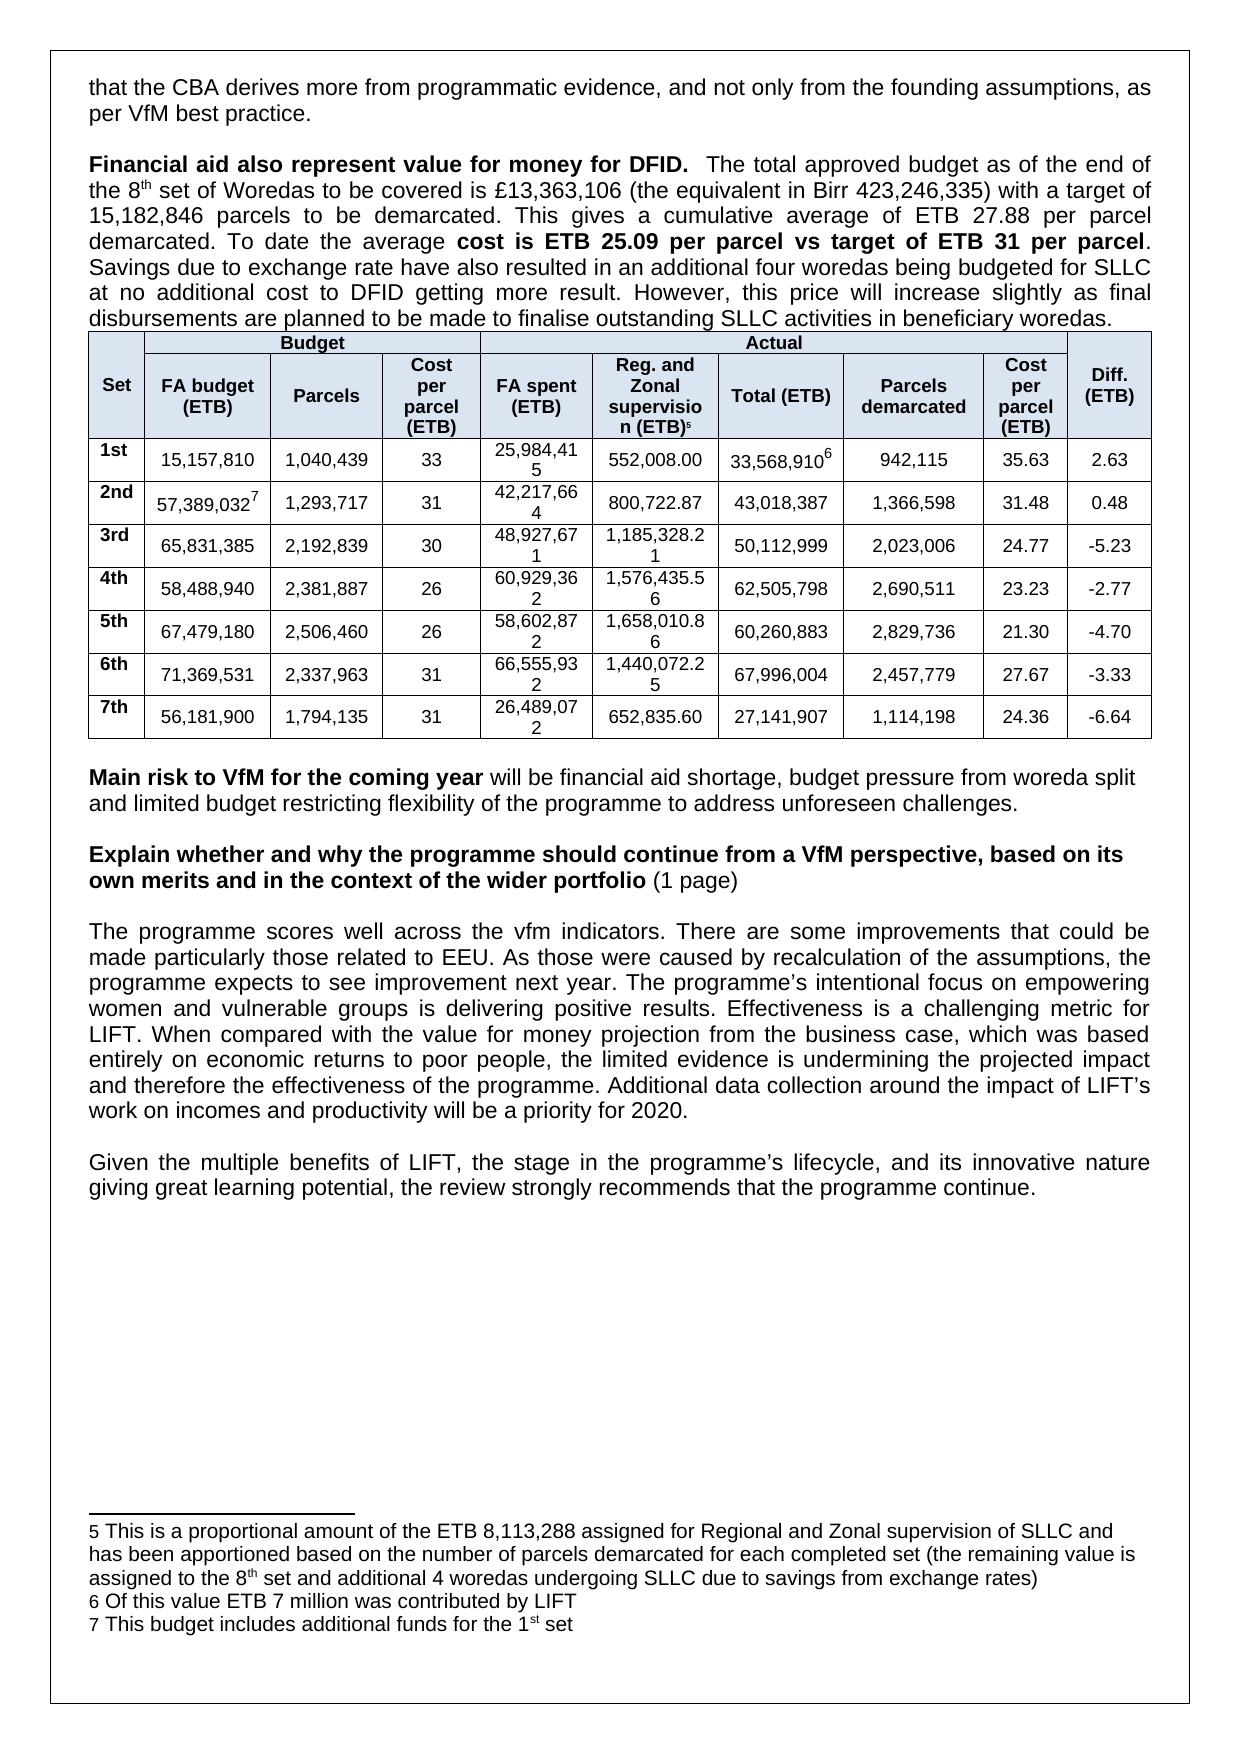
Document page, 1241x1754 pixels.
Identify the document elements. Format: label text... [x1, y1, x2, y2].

text Financial aid also represent value for money for DFID. The total approved budget as of the end of the 8th set of Woredas to be covered is £13,363,106 (the equivalent in Birr 423,246,335) with a target of 15,182,846 parcels to be demarcated. This gives a cumulative average of ETB 27.88 per parcel demarcated. To date the average cost is ETB 25.09 per parcel vs target of ETB 31 per parcel. Savings due to exchange rate have also resulted in an additional four woredas being budgeted for SLLC at no additional cost to DFID getting more result. However, this price will increase slightly as final disbursements are planned to be made to finalise outstanding SLLC activities in beneficiary woredas. [89, 152, 1152, 331]
table_cell FA budget (ETB) [145, 354, 270, 438]
table_cell 24.77 [984, 525, 1067, 567]
table_cell 33,568,910 [719, 439, 843, 481]
table_cell 1st [89, 439, 144, 481]
table_cell 2,690,511 [844, 568, 983, 609]
table_header Set [89, 332, 144, 438]
table_header Budget [145, 332, 480, 353]
table_cell 71,369,531 [145, 654, 270, 695]
table_cell 27.67 [984, 654, 1067, 695]
table_cell Cost per parcel (ETB) [383, 354, 480, 438]
text that the CBA derives more from programmatic evidence, and not only from the founding assumptions, as per VfM best practice. [89, 75, 1152, 126]
table_cell 1,293,717 [271, 482, 382, 524]
table_cell 6th [89, 654, 144, 695]
table_cell 7th [89, 696, 144, 738]
table_cell 2,337,963 [271, 654, 382, 695]
table_cell 2.63 [1068, 439, 1151, 481]
table_cell 30 [383, 525, 480, 567]
table_cell 26 [383, 611, 480, 652]
table_cell 60,929,362 [481, 568, 592, 609]
table_cell 1,794,135 [271, 696, 382, 738]
table_cell 1,114,198 [844, 696, 983, 738]
table_cell 1,658,010.86 [593, 611, 718, 652]
table_cell 2nd [89, 482, 144, 524]
table_cell -3.33 [1068, 654, 1151, 695]
table_cell 1,440,072.25 [593, 654, 718, 695]
table_cell 26,489,072 [481, 696, 592, 738]
table_cell -6.64 [1068, 696, 1151, 738]
table_cell 1,040,439 [271, 439, 382, 481]
table_cell 31 [383, 482, 480, 524]
table_cell 2,506,460 [271, 611, 382, 652]
table_cell 65,831,385 [145, 525, 270, 567]
text The programme scores well across the vfm indicators. There are some improvements that could be made particularly those related to EEU. As those were caused by recalculation of the assumptions, the programme expects to see improvement next year. The programme’s intentional focus on empowering women and vulnerable groups is delivering positive results. Effectiveness is a challenging metric for LIFT. When compared with the value for money projection from the business case, which was based entirely on economic returns to poor people, the limited evidence is undermining the projected impact and therefore the effectiveness of the programme. Additional data collection around the impact of LIFT’s work on incomes and productivity will be a priority for 2020. [89, 919, 1152, 1124]
table_cell 2,192,839 [271, 525, 382, 567]
table_cell 58,602,872 [481, 611, 592, 652]
table_cell Total (ETB) [719, 354, 843, 438]
table_cell 42,217,664 [481, 482, 592, 524]
table_cell 43,018,387 [719, 482, 843, 524]
table_cell 1,185,328.21 [593, 525, 718, 567]
table_cell 62,505,798 [719, 568, 843, 609]
table_cell 67,479,180 [145, 611, 270, 652]
table_cell 58,488,940 [145, 568, 270, 609]
table_cell 652,835.60 [593, 696, 718, 738]
table_cell 4th [89, 568, 144, 609]
table_cell Parcels demarcated [844, 354, 983, 438]
table_cell 1,366,598 [844, 482, 983, 524]
table_cell 31 [383, 654, 480, 695]
table_cell 31 [383, 696, 480, 738]
text Given the multiple benefits of LIFT, the stage in the programme’s lifecycle, and its innovative nature giving great learning potential, the review strongly recommends that the programme continue. [89, 1149, 1152, 1201]
table_cell 56,181,900 [145, 696, 270, 738]
table_cell 2,457,779 [844, 654, 983, 695]
table_cell 48,927,671 [481, 525, 592, 567]
text Main risk to VfM for the coming year will be financial aid shortage, budget pressure from woreda split and limited budget restricting flexibility of the programme to address unforeseen challenges. [89, 765, 1152, 816]
table_cell 942,115 [844, 439, 983, 481]
table_cell -4.70 [1068, 611, 1151, 652]
table_cell 23.23 [984, 568, 1067, 609]
table_cell 2,829,736 [844, 611, 983, 652]
table_cell 33 [383, 439, 480, 481]
table_cell FA spent (ETB) [481, 354, 592, 438]
table_header Actual [481, 332, 1067, 353]
table_cell Cost per parcel (ETB) [984, 354, 1067, 438]
table_header Diff. (ETB) [1068, 332, 1151, 438]
table_cell 57,389,032 [145, 482, 270, 524]
table_cell 21.30 [984, 611, 1067, 652]
table_cell 2,023,006 [844, 525, 983, 567]
table_cell Parcels [271, 354, 382, 438]
table_cell 27,141,907 [719, 696, 843, 738]
table_cell 67,996,004 [719, 654, 843, 695]
table_cell 25,984,415 [481, 439, 592, 481]
table_cell 3rd [89, 525, 144, 567]
table_cell 50,112,999 [719, 525, 843, 567]
table_cell 800,722.87 [593, 482, 718, 524]
text Explain whether and why the programme should continue from a VfM perspective, based on its own merits and in the context of the wider portfolio (1 page) [89, 842, 1152, 893]
table_cell 552,008.00 [593, 439, 718, 481]
table_cell 66,555,932 [481, 654, 592, 695]
table_cell -5.23 [1068, 525, 1151, 567]
table_cell 2,381,887 [271, 568, 382, 609]
table_cell 26 [383, 568, 480, 609]
table_cell Reg. and Zonal supervision (ETB) [593, 354, 718, 438]
table_cell 60,260,883 [719, 611, 843, 652]
table_cell 0.48 [1068, 482, 1151, 524]
table_cell 1,576,435.56 [593, 568, 718, 609]
table_cell 15,157,810 [145, 439, 270, 481]
table_cell 24.36 [984, 696, 1067, 738]
table_cell 31.48 [984, 482, 1067, 524]
table_cell 35.63 [984, 439, 1067, 481]
table_cell -2.77 [1068, 568, 1151, 609]
table_cell 5th [89, 611, 144, 652]
